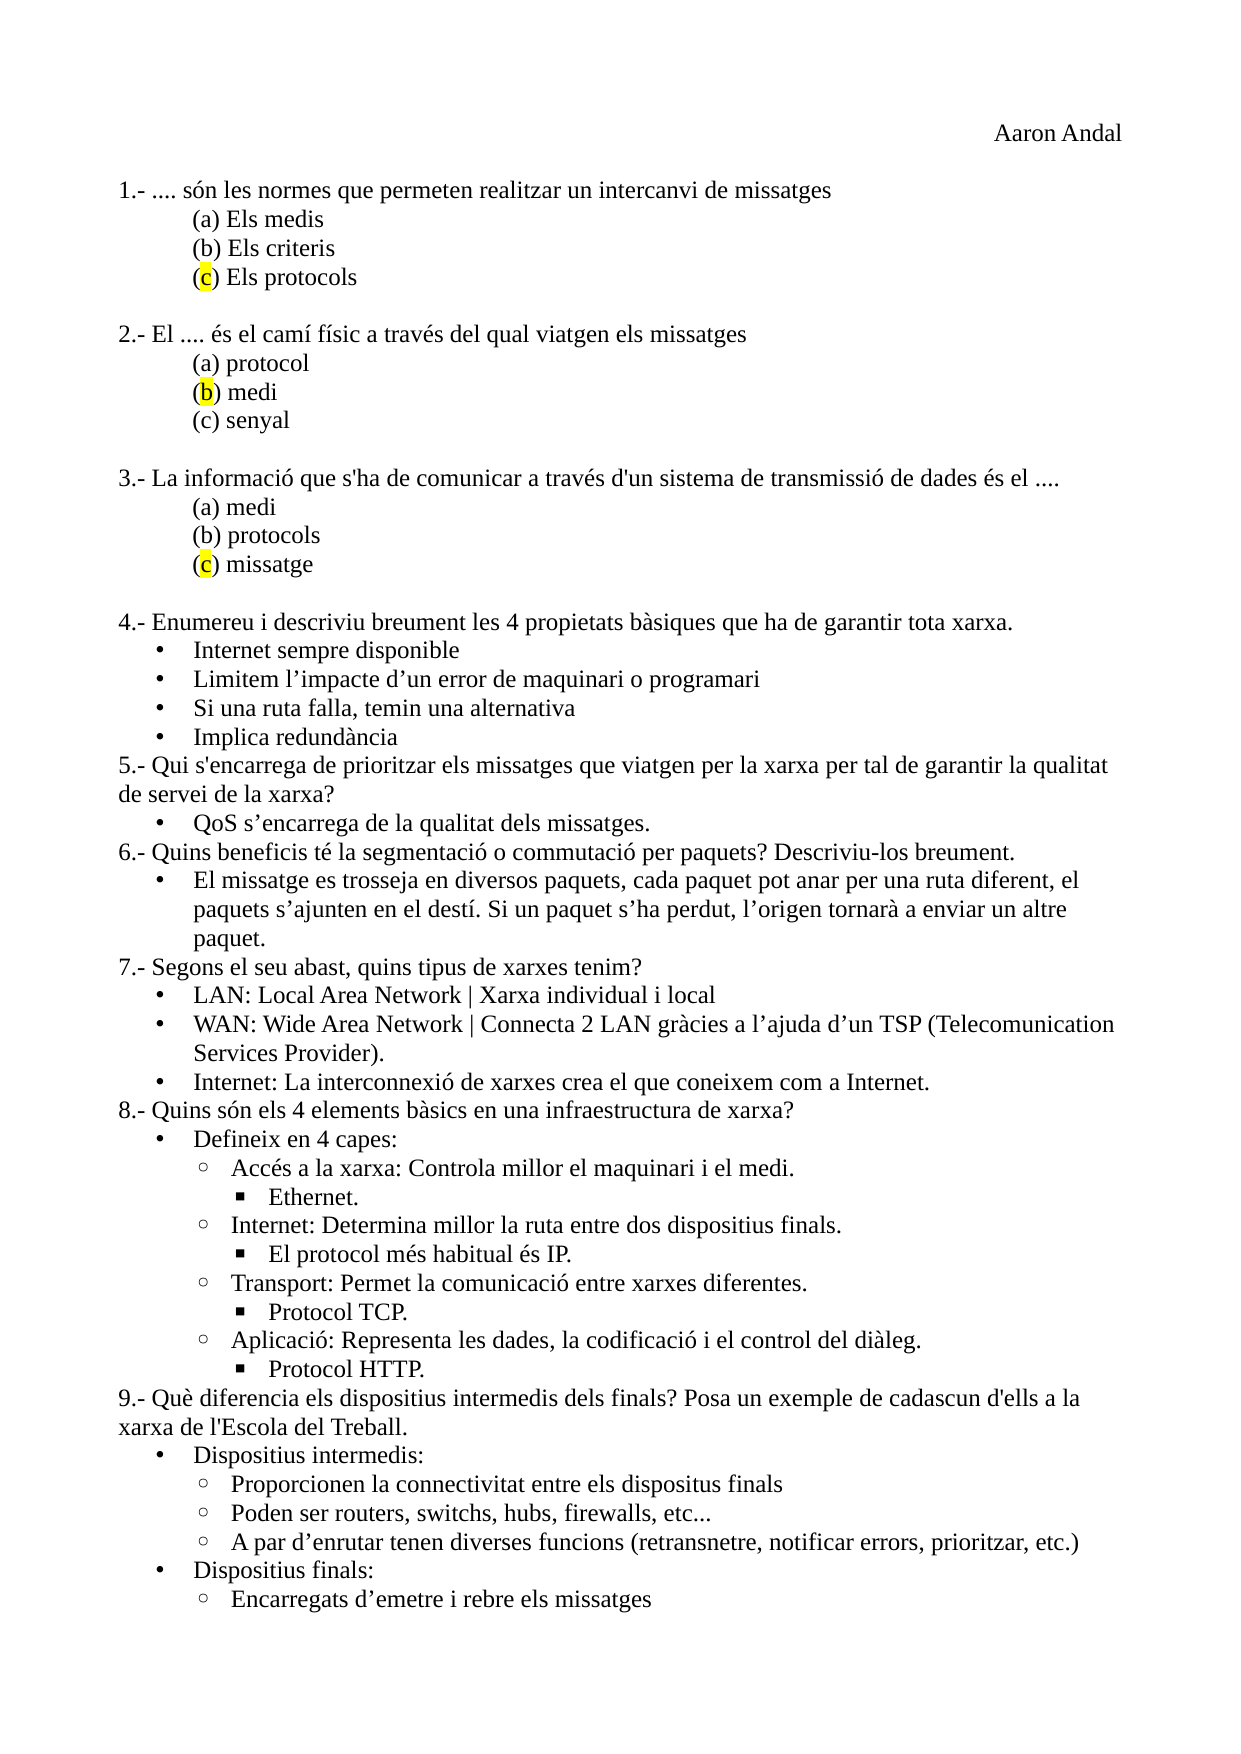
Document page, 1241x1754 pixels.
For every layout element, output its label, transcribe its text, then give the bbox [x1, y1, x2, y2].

text 1.- .... són les normes que permeten realitzar un intercanvi de missatges [118, 176, 1122, 204]
text (b) medi [118, 377, 1122, 406]
list Proporcionen la connectivitat entre els dispositus finals [193, 1469, 1122, 1498]
text 4.- Enumereu i descriviu breument les 4 propietats bàsiques que ha de garantir tota xarxa. [118, 607, 1122, 636]
text (c) missatge [118, 549, 1122, 578]
text 8.- Quins són els 4 elements bàsics en una infraestructura de xarxa? [118, 1096, 1122, 1124]
list Aplicació: Representa les dades, la codificació i el control del diàleg. [193, 1326, 1122, 1354]
text (c) Els protocols [118, 262, 1122, 291]
list Si una ruta falla, temin una alternativa [156, 693, 1122, 722]
list Dispositius intermedis: [156, 1441, 1122, 1469]
list Limitem l’impacte d’un error de maquinari o programari [156, 664, 1122, 693]
text 3.- La informació que s'ha de comunicar a través d'un sistema de transmissió de dades és el .... [118, 463, 1122, 492]
list WAN: Wide Area Network | Connecta 2 LAN gràcies a l’ajuda d’un TSP (Telecomunication Services Provider). [156, 1009, 1122, 1067]
text 2.- El .... és el camí físic a través del qual viatgen els missatges [118, 319, 1122, 348]
list El missatge es trosseja en diversos paquets, cada paquet pot anar per una ruta diferent, el paquets s’ajunten en el destí. Si un paquet s’ha perdut, l’origen tornarà a enviar un altre paquet. [156, 866, 1122, 952]
text (b) protocols [118, 521, 1122, 549]
list Protocol TCP. [231, 1297, 1122, 1326]
list QoS s’encarrega de la qualitat dels missatges. [156, 808, 1122, 837]
list Internet: Determina millor la ruta entre dos dispositius finals. [193, 1211, 1122, 1239]
list Accés a la xarxa: Controla millor el maquinari i el medi. [193, 1153, 1122, 1182]
list Poden ser routers, switchs, hubs, firewalls, etc... [193, 1498, 1122, 1527]
text 7.- Segons el seu abast, quins tipus de xarxes tenim? [118, 952, 1122, 981]
list Internet sempre disponible [156, 636, 1122, 664]
list El protocol més habitual és IP. [231, 1239, 1122, 1268]
list Encarregats d’emetre i rebre els missatges [193, 1584, 1122, 1613]
text (b) Els criteris [118, 233, 1122, 262]
list Transport: Permet la comunicació entre xarxes diferentes. [193, 1268, 1122, 1297]
text 9.- Què diferencia els dispositius intermedis dels finals? Posa un exemple de cadascun d'ells a la xarxa de l'Escola del Treball. [118, 1383, 1122, 1441]
list LAN: Local Area Network | Xarxa individual i local [156, 981, 1122, 1009]
text (c) senyal [118, 406, 1122, 434]
list Dispositius finals: [156, 1556, 1122, 1584]
list Defineix en 4 capes: [156, 1124, 1122, 1153]
list Internet: La interconnexió de xarxes crea el que coneixem com a Internet. [156, 1067, 1122, 1096]
text 6.- Quins beneficis té la segmentació o commutació per paquets? Descriviu-los breument. [118, 837, 1122, 866]
text (a) protocol [118, 348, 1122, 377]
text 5.- Qui s'encarrega de prioritzar els missatges que viatgen per la xarxa per tal de garantir la qualitat de servei de la xarxa? [118, 751, 1122, 808]
list A par d’enrutar tenen diverses funcions (retransnetre, notificar errors, prioritzar, etc.) [193, 1527, 1122, 1556]
list Ethernet. [231, 1182, 1122, 1211]
text (a) medi [118, 492, 1122, 521]
text (a) Els medis [118, 204, 1122, 233]
list Implica redundància [156, 722, 1122, 751]
text Aaron Andal [118, 118, 1122, 147]
list Protocol HTTP. [231, 1354, 1122, 1383]
